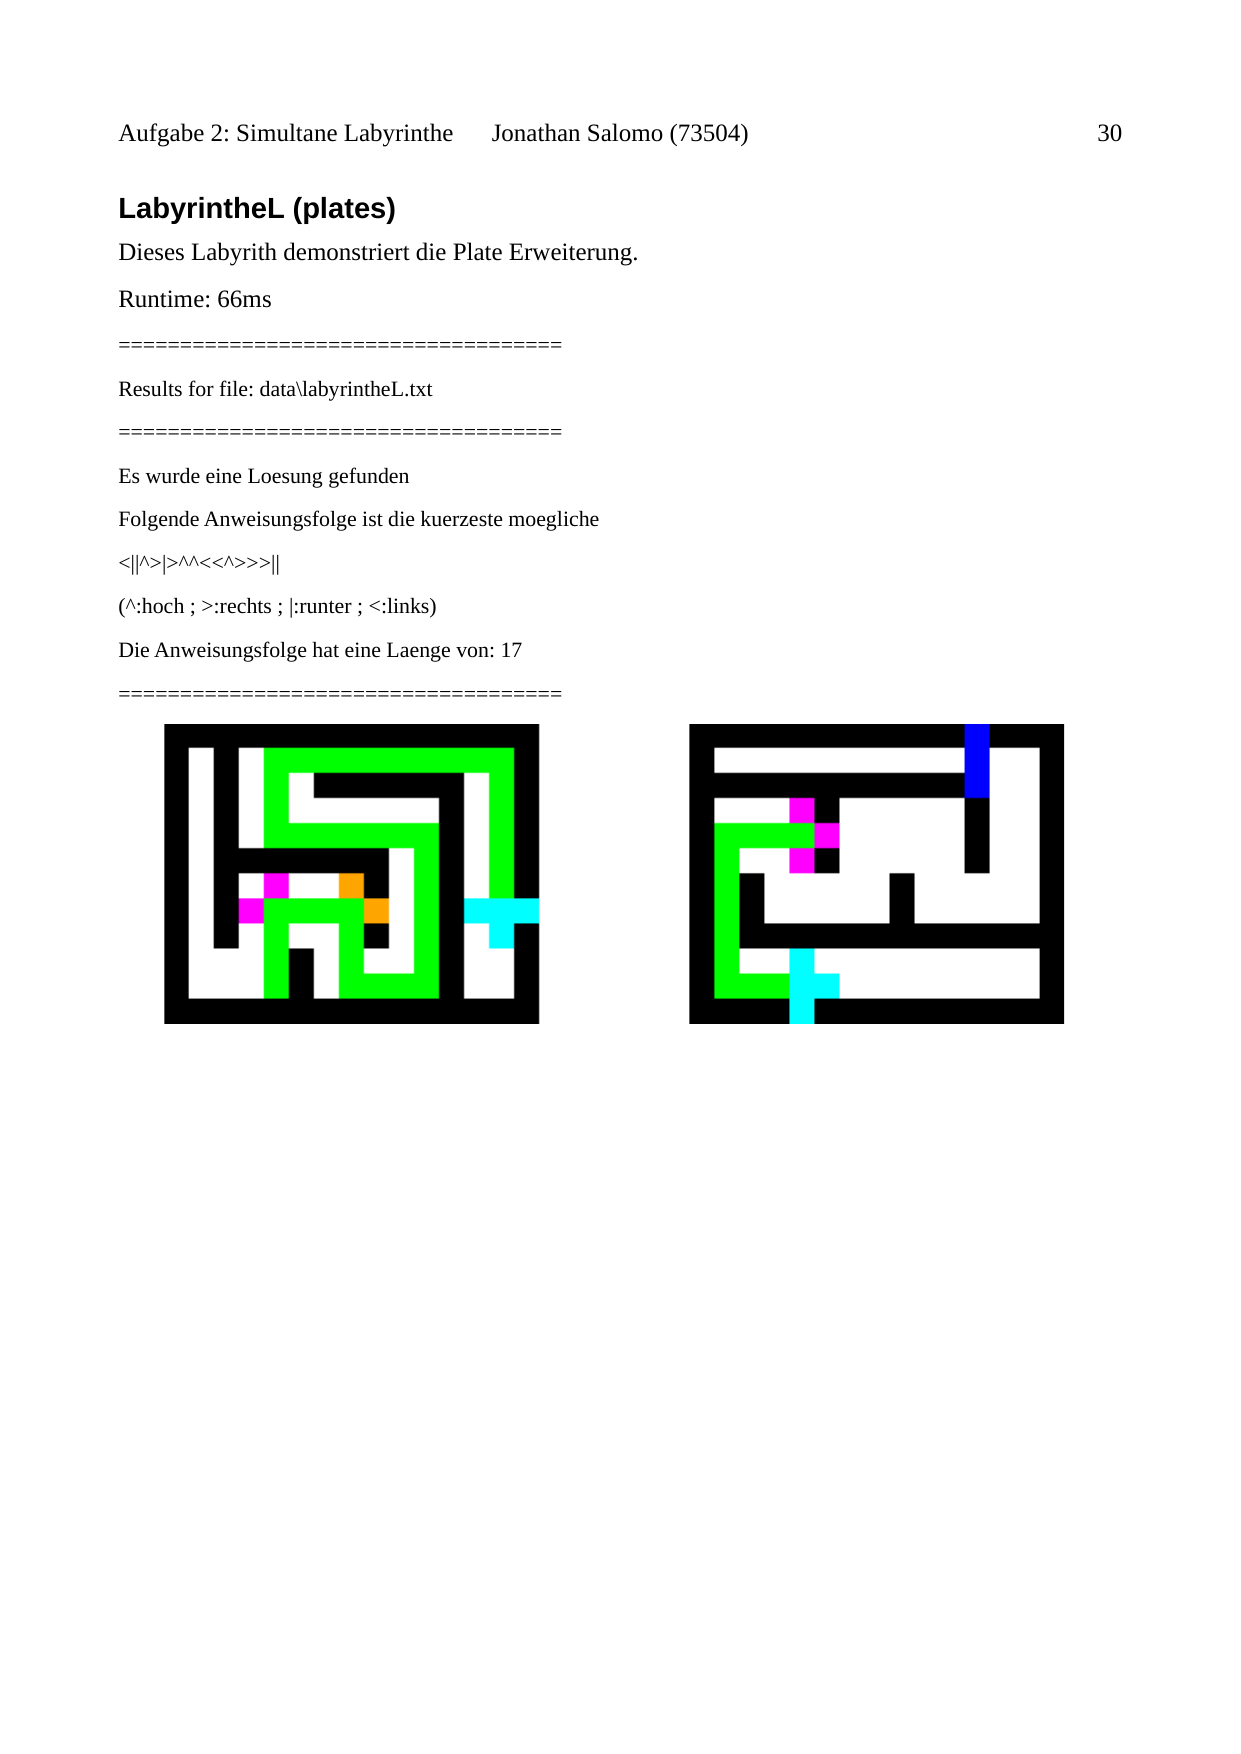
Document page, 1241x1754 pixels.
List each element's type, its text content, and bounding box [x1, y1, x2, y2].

text Runtime: 66ms [118, 284, 1122, 313]
text <||^>|>^^<<^>>>|| [118, 550, 1122, 575]
text ==================================== [118, 332, 1122, 357]
text (^:hoch ; >:rechts ; |:runter ; <:links) [118, 593, 1122, 619]
text Es wurde eine Loesung gefunden [118, 463, 1122, 488]
text Die Anweisungsfolge hat eine Laenge von: 17 [118, 637, 1122, 662]
text Folgende Anweisungsfolge ist die kuerzeste moegliche [118, 506, 1122, 532]
text Results for file: data\labyrintheL.txt [118, 376, 1122, 401]
subtitle LabyrintheL (plates) [118, 191, 1122, 224]
text ==================================== [118, 419, 1122, 444]
picture [164, 724, 1065, 1024]
text Dieses Labyrith demonstriert die Plate Erweiterung. [118, 237, 1122, 266]
text ==================================== [118, 681, 1122, 706]
